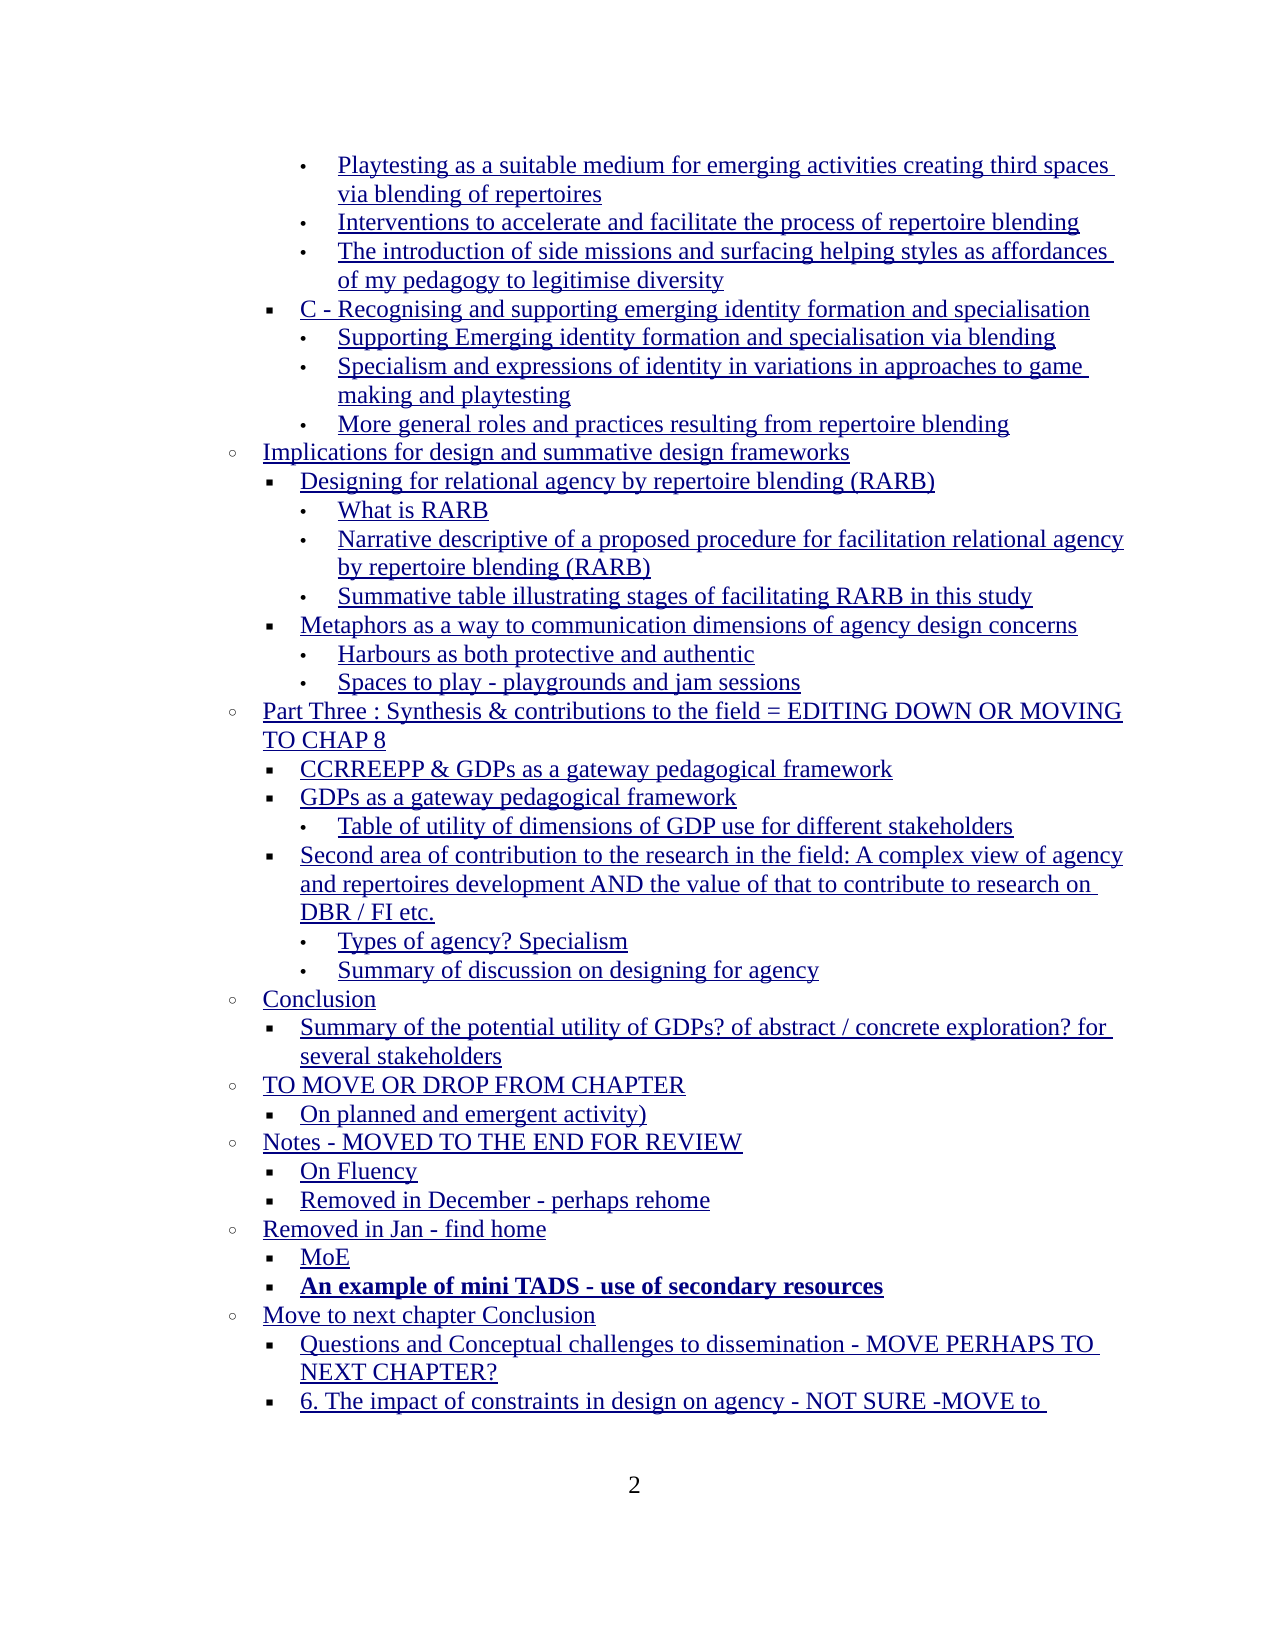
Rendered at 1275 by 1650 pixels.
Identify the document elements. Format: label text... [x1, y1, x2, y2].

list Conclusion [225, 984, 1125, 1012]
list The introduction of side missions and surfacing helping styles as affordances of my pedagogy to legitimise diversity [300, 236, 1125, 294]
list Removed in Jan - find home [225, 1214, 1125, 1242]
list Types of agency? Specialism [300, 926, 1125, 955]
list Removed in December - perhaps rehome [262, 1185, 1125, 1214]
list On planned and emergent activity) [262, 1099, 1125, 1127]
list Specialism and expressions of identity in variations in approaches to game making and playtesting [300, 351, 1125, 409]
list Summary of discussion on designing for agency [300, 955, 1125, 984]
list Part Three : Synthesis & contributions to the field = EDITING DOWN OR MOVING TO CHAP 8 [225, 696, 1125, 754]
list An example of mini TADS - use of secondary resources [262, 1271, 1125, 1300]
list CCRREEPP & GDPs as a gateway pedagogical framework [262, 754, 1125, 782]
list MoE [262, 1242, 1125, 1271]
list More general roles and practices resulting from repertoire blending [300, 409, 1125, 437]
list On Fluency [262, 1156, 1125, 1185]
list Table of utility of dimensions of GDP use for different stakeholders [300, 811, 1125, 840]
list C - Recognising and supporting emerging identity formation and specialisation [262, 294, 1125, 322]
list What is RARB [300, 495, 1125, 524]
list Implications for design and summative design frameworks [225, 437, 1125, 466]
list Designing for relational agency by repertoire blending (RARB) [262, 466, 1125, 495]
list Notes - MOVED TO THE END FOR REVIEW [225, 1127, 1125, 1156]
list Summative table illustrating stages of facilitating RARB in this study [300, 581, 1125, 610]
list Spaces to play - playgrounds and jam sessions [300, 667, 1125, 696]
list GDPs as a gateway pedagogical framework [262, 782, 1125, 811]
list Metaphors as a way to communication dimensions of agency design concerns [262, 610, 1125, 639]
list Harbours as both protective and authentic [300, 639, 1125, 667]
list Supporting Emerging identity formation and specialisation via blending [300, 322, 1125, 351]
list Questions and Conceptual challenges to dissemination - MOVE PERHAPS TO NEXT CHAPTER? [262, 1329, 1125, 1386]
list Interventions to accelerate and facilitate the process of repertoire blending [300, 207, 1125, 236]
list 6. The impact of constraints in design on agency - NOT SURE -MOVE to [262, 1386, 1125, 1415]
list Move to next chapter Conclusion [225, 1300, 1125, 1329]
list Summary of the potential utility of GDPs? of abstract / concrete exploration? for several stakeholders [262, 1012, 1125, 1070]
list Narrative descriptive of a proposed procedure for facilitation relational agency by repertoire blending (RARB) [300, 524, 1125, 581]
list Playtesting as a suitable medium for emerging activities creating third spaces via blending of repertoires [300, 150, 1125, 207]
list Second area of contribution to the research in the field: A complex view of agency and repertoires development AND the value of that to contribute to research on DBR / FI etc. [262, 840, 1125, 926]
list TO MOVE OR DROP FROM CHAPTER [225, 1070, 1125, 1099]
